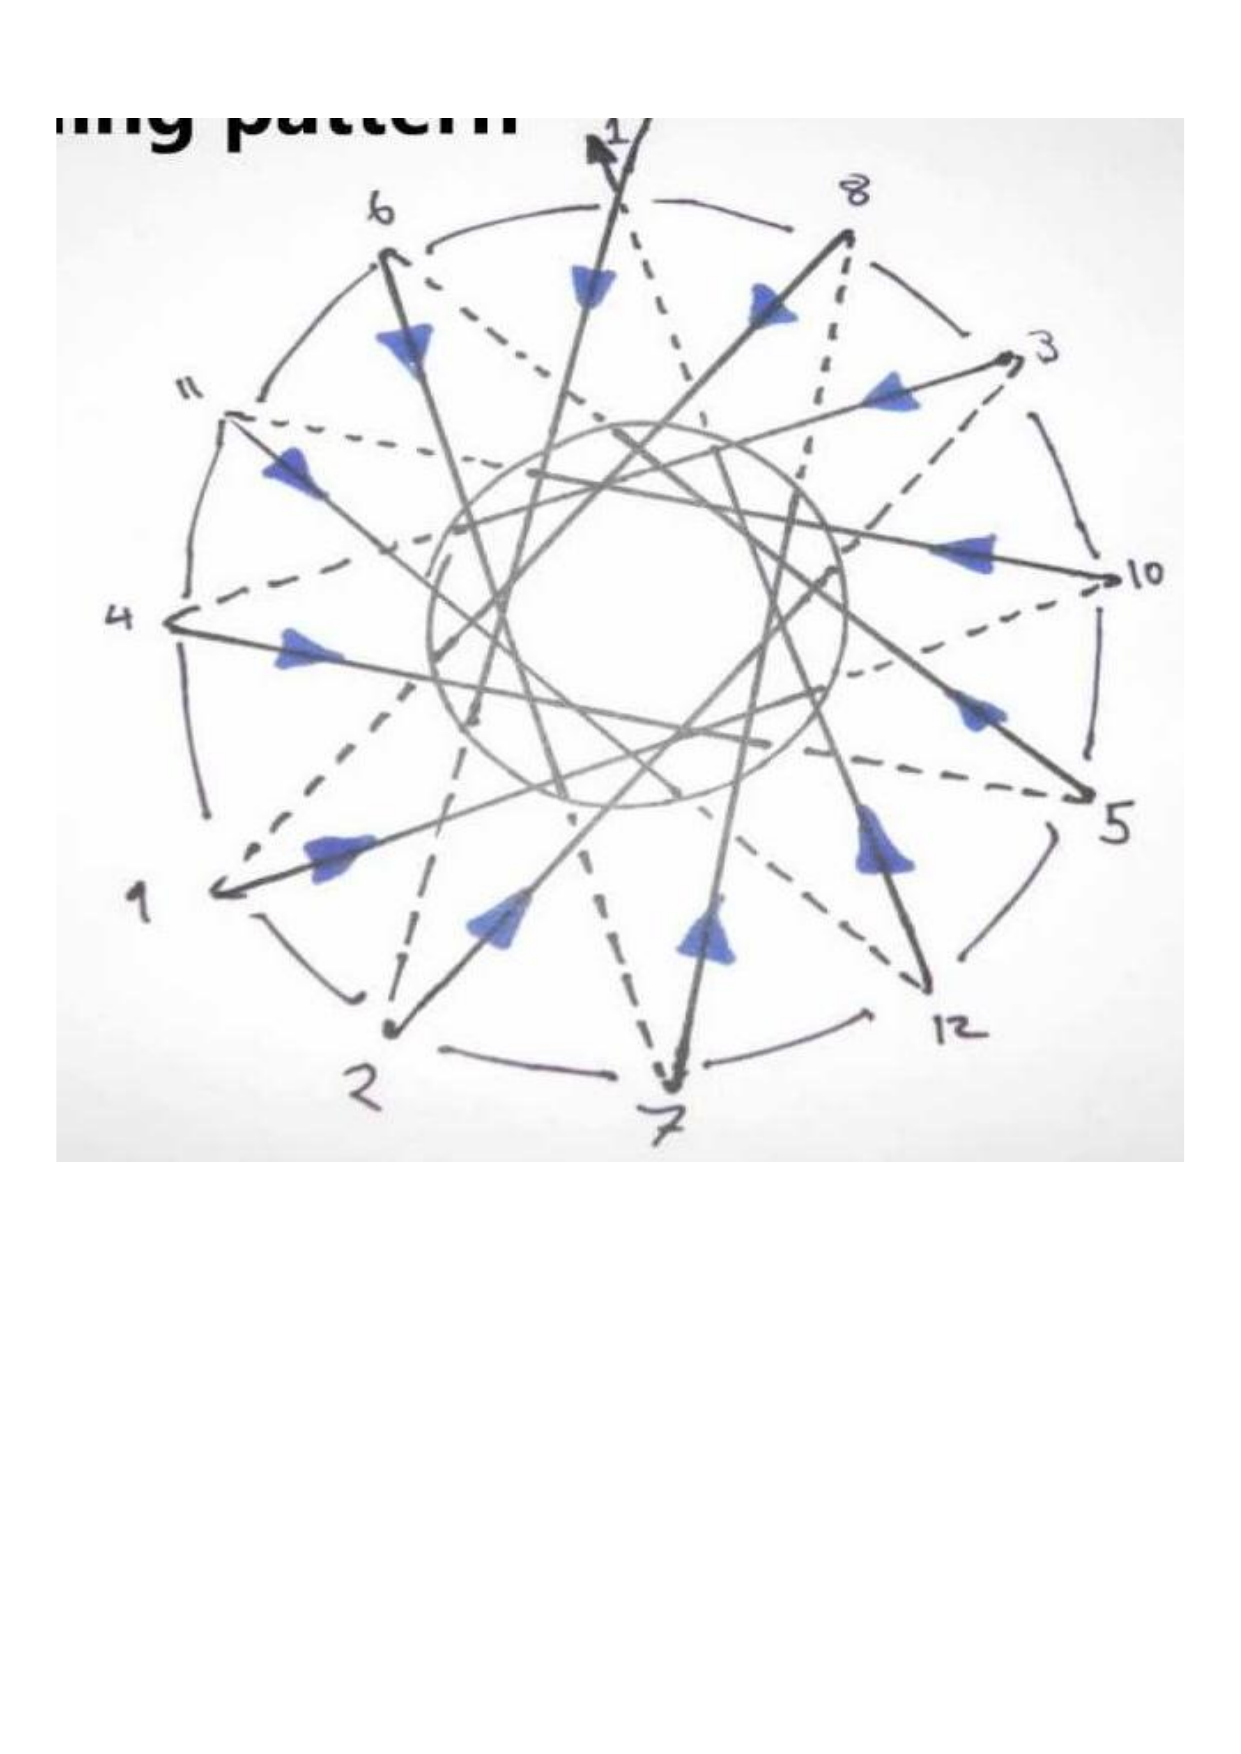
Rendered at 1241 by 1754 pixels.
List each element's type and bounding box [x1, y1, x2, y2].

picture [56, 118, 1185, 1162]
